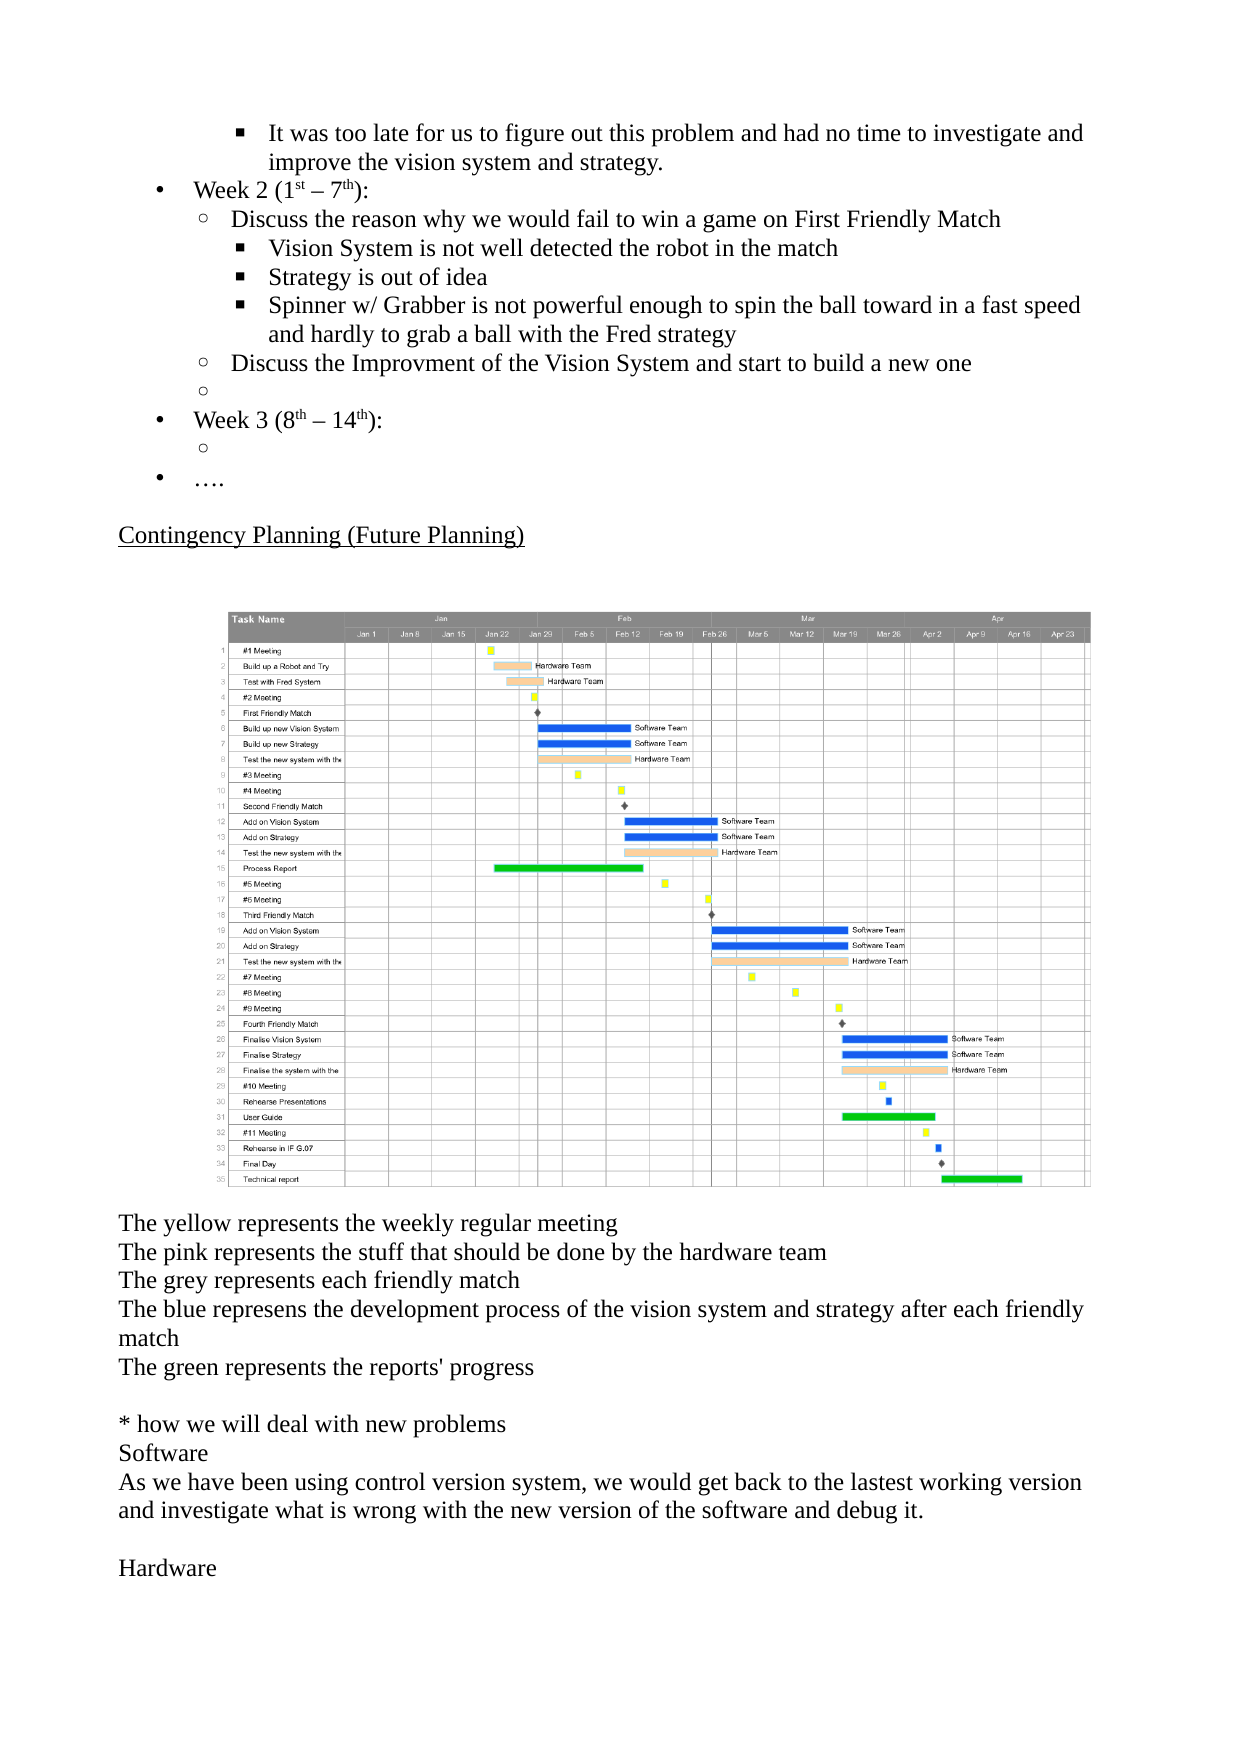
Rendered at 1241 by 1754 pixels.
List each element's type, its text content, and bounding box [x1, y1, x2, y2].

list Week 2 (1st – 7th): [156, 176, 1122, 204]
text As we have been using control version system, we would get back to the lastest working version and investigate what is wrong with the new version of the software and debug it. [118, 1467, 1122, 1524]
text Contingency Planning (Future Planning) [118, 521, 1122, 549]
picture [204, 599, 1099, 1209]
list Spinner w/ Grabber is not powerful enough to spin the ball toward in a fast speed and hardly to grab a ball with the Fred strategy [231, 291, 1122, 348]
list Vision System is not well detected the robot in the match [231, 233, 1122, 262]
text The yellow represents the weekly regular meeting [118, 578, 1122, 1237]
list It was too late for us to figure out this problem and had no time to investigate and improve the vision system and strategy. [231, 118, 1122, 176]
list Week 3 (8th – 14th): [156, 406, 1122, 434]
text Software [118, 1438, 1122, 1467]
list Strategy is out of idea [231, 262, 1122, 291]
text Hardware [118, 1553, 1122, 1582]
text The grey represents each friendly match [118, 1266, 1122, 1294]
list Discuss the Improvment of the Vision System and start to build a new one [193, 348, 1122, 377]
list …. [156, 463, 1122, 492]
text The pink represents the stuff that should be done by the hardware team [118, 1237, 1122, 1266]
text The blue represens the development process of the vision system and strategy after each friendly match [118, 1294, 1122, 1352]
text The green represents the reports' progress [118, 1352, 1122, 1381]
text * how we will deal with new problems [118, 1409, 1122, 1438]
list Discuss the reason why we would fail to win a game on First Friendly Match [193, 204, 1122, 233]
